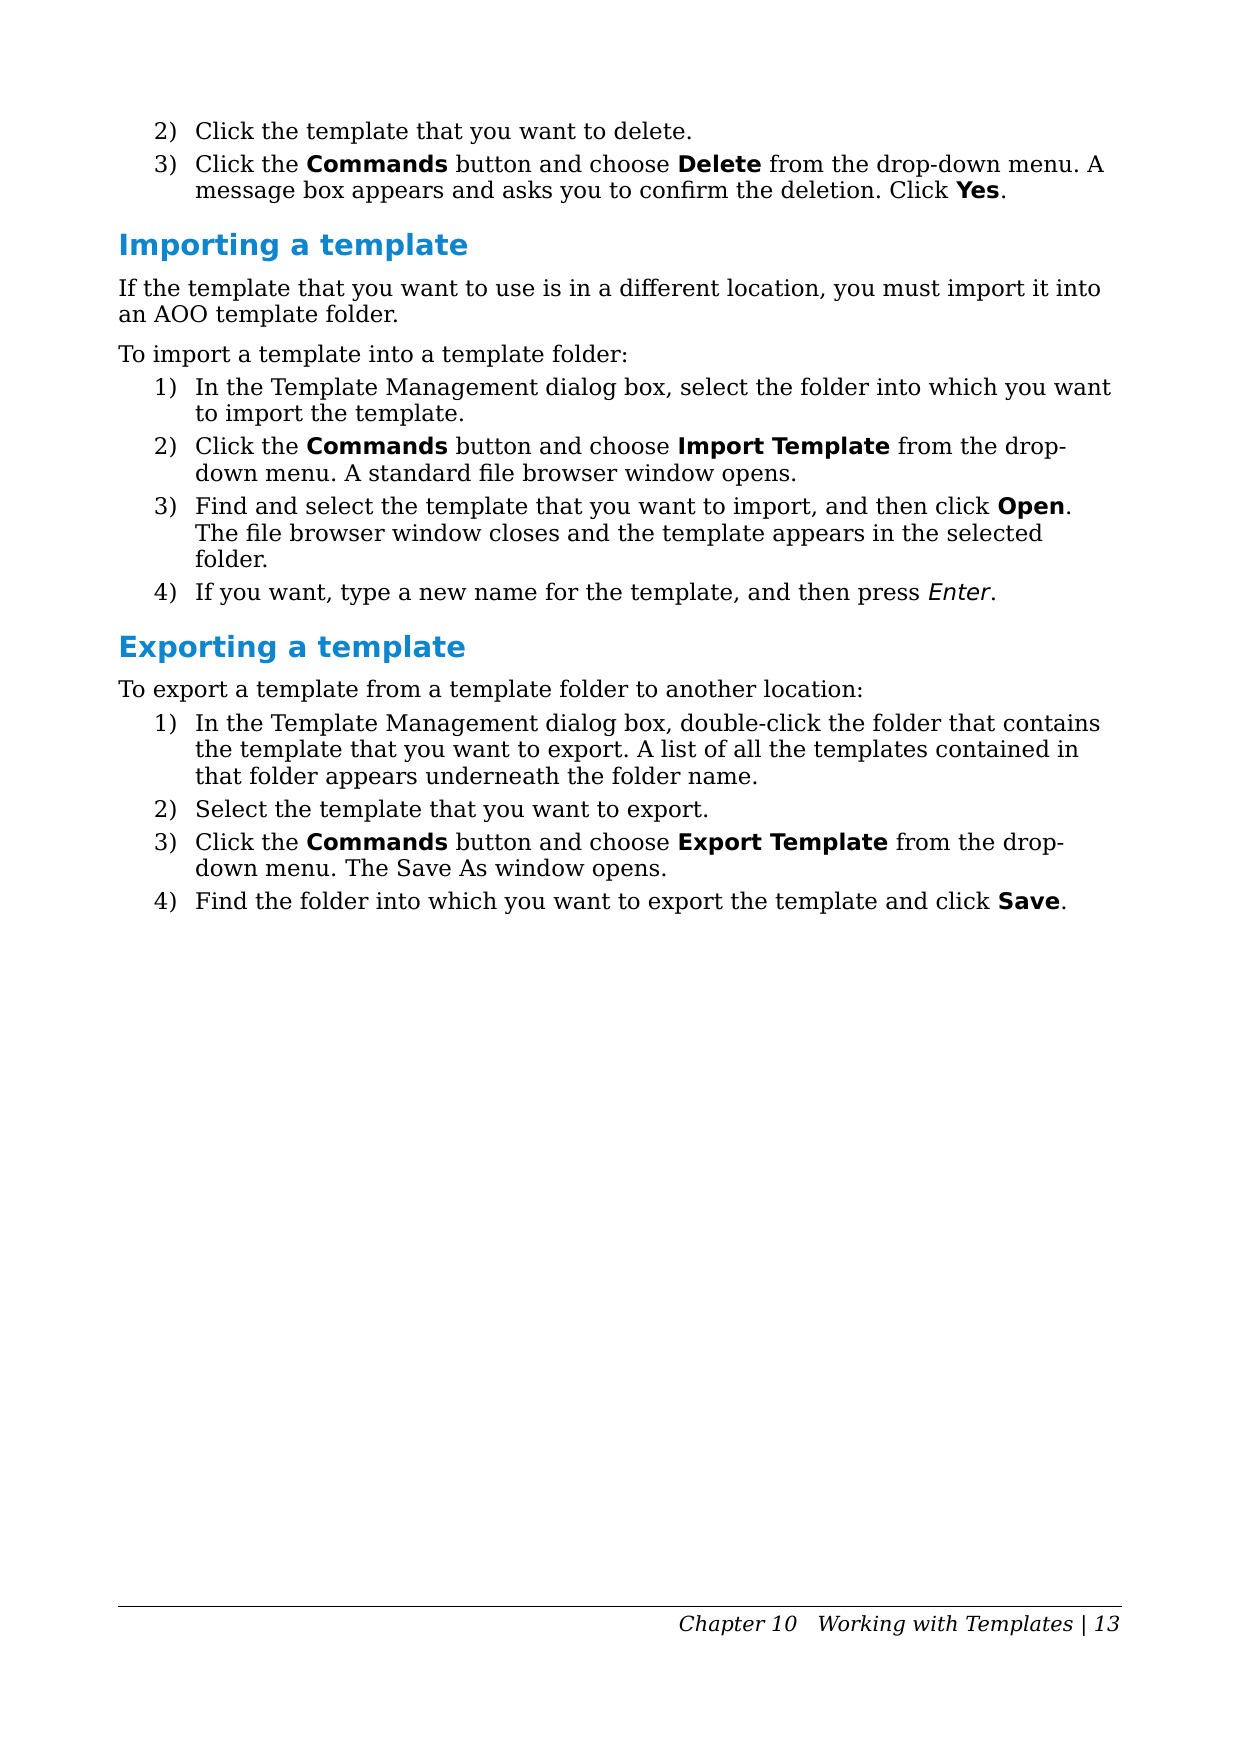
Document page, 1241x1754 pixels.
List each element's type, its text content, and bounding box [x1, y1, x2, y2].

list In the Template Management dialog box, double-click the folder that contains the template that you want to export. A list of all the templates contained in that folder appears underneath the folder name. [177, 710, 1122, 790]
list Click the Commands button and choose Import Template from the drop-down menu. A standard file browser window opens. [177, 433, 1122, 487]
list Click the Commands button and choose Delete from the drop-down menu. A message box appears and asks you to confirm the deletion. Click Yes. [177, 151, 1122, 204]
list In the Template Management dialog box, select the folder into which you want to import the template. [177, 374, 1122, 427]
list To import a template into a template folder: [118, 341, 1122, 367]
list Select the template that you want to export. [177, 796, 1122, 823]
list Click the template that you want to delete. [177, 118, 1122, 145]
list Find and select the template that you want to import, and then click Open. The file browser window closes and the template appears in the selected folder. [177, 493, 1122, 573]
subtitle Importing a template [118, 229, 1122, 263]
list To export a template from a template folder to another location: [118, 677, 1122, 703]
list Click the Commands button and choose Export Template from the drop-down menu. The Save As window opens. [177, 829, 1122, 882]
subtitle Exporting a template [118, 630, 1122, 664]
list Find the folder into which you want to export the template and click Save. [177, 888, 1122, 915]
list If you want, type a new name for the template, and then press Enter. [177, 579, 1122, 606]
text If the template that you want to use is in a different location, you must import it into an AOO template folder. [118, 275, 1122, 328]
